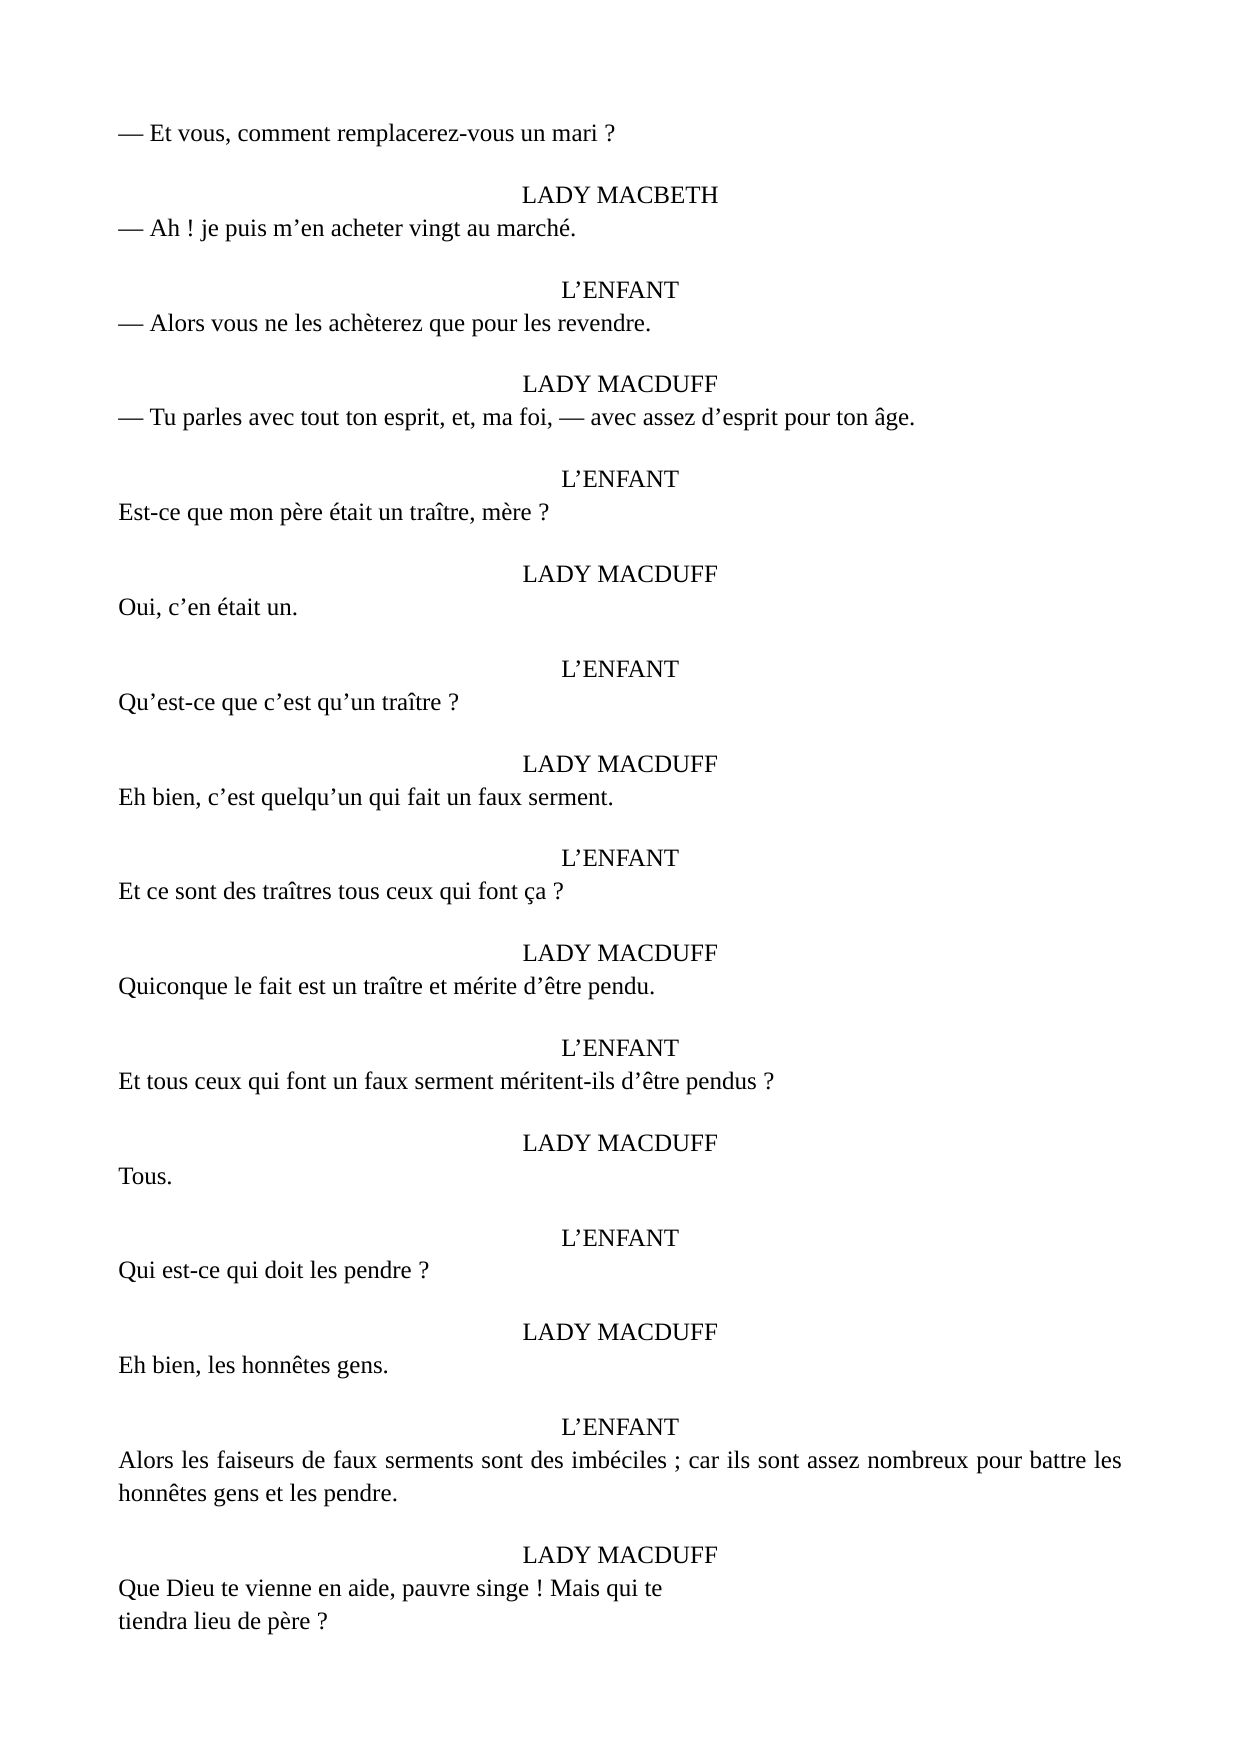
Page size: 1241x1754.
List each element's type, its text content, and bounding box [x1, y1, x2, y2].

text L’ENFANT [118, 1223, 1122, 1251]
text LADY MACDUFF [118, 559, 1122, 588]
text Et tous ceux qui font un faux serment méritent-ils d’être pendus ? [118, 1066, 1122, 1095]
text L’ENFANT [118, 1033, 1122, 1062]
text Est-ce que mon père était un traître, mère ? [118, 497, 1122, 526]
text Qui est-ce qui doit les pendre ? [118, 1256, 1122, 1284]
text LADY MACBETH [118, 180, 1122, 209]
text LADY MACDUFF [118, 1128, 1122, 1157]
text Eh bien, c’est quelqu’un qui fait un faux serment. [118, 782, 1122, 810]
text Que Dieu te vienne en aide, pauvre singe ! Mais qui te [118, 1573, 1122, 1602]
text LADY MACDUFF [118, 1317, 1122, 1346]
text — Tu parles avec tout ton esprit, et, ma foi, — avec assez d’esprit pour ton âge. [118, 402, 1122, 431]
text LADY MACDUFF [118, 749, 1122, 777]
text L’ENFANT [118, 464, 1122, 493]
text Qu’est-ce que c’est qu’un traître ? [118, 687, 1122, 716]
text Eh bien, les honnêtes gens. [118, 1350, 1122, 1379]
text Alors les faiseurs de faux serments sont des imbéciles ; car ils sont assez nombreux pour battre les honnêtes gens et les pendre. [118, 1445, 1122, 1507]
text Et ce sont des traîtres tous ceux qui font ça ? [118, 876, 1122, 905]
text — Et vous, comment remplacerez-vous un mari ? [118, 118, 1122, 147]
text LADY MACDUFF [118, 938, 1122, 967]
text — Ah ! je puis m’en acheter vingt au marché. [118, 213, 1122, 242]
text L’ENFANT [118, 275, 1122, 303]
text Tous. [118, 1161, 1122, 1189]
text L’ENFANT [118, 654, 1122, 683]
text L’ENFANT [118, 843, 1122, 872]
text LADY MACDUFF [118, 369, 1122, 398]
text L’ENFANT [118, 1412, 1122, 1441]
text — Alors vous ne les achèterez que pour les revendre. [118, 308, 1122, 336]
text LADY MACDUFF [118, 1540, 1122, 1569]
text Oui, c’en était un. [118, 592, 1122, 621]
text Quiconque le fait est un traître et mérite d’être pendu. [118, 971, 1122, 1000]
text tiendra lieu de père ? [118, 1606, 1122, 1635]
